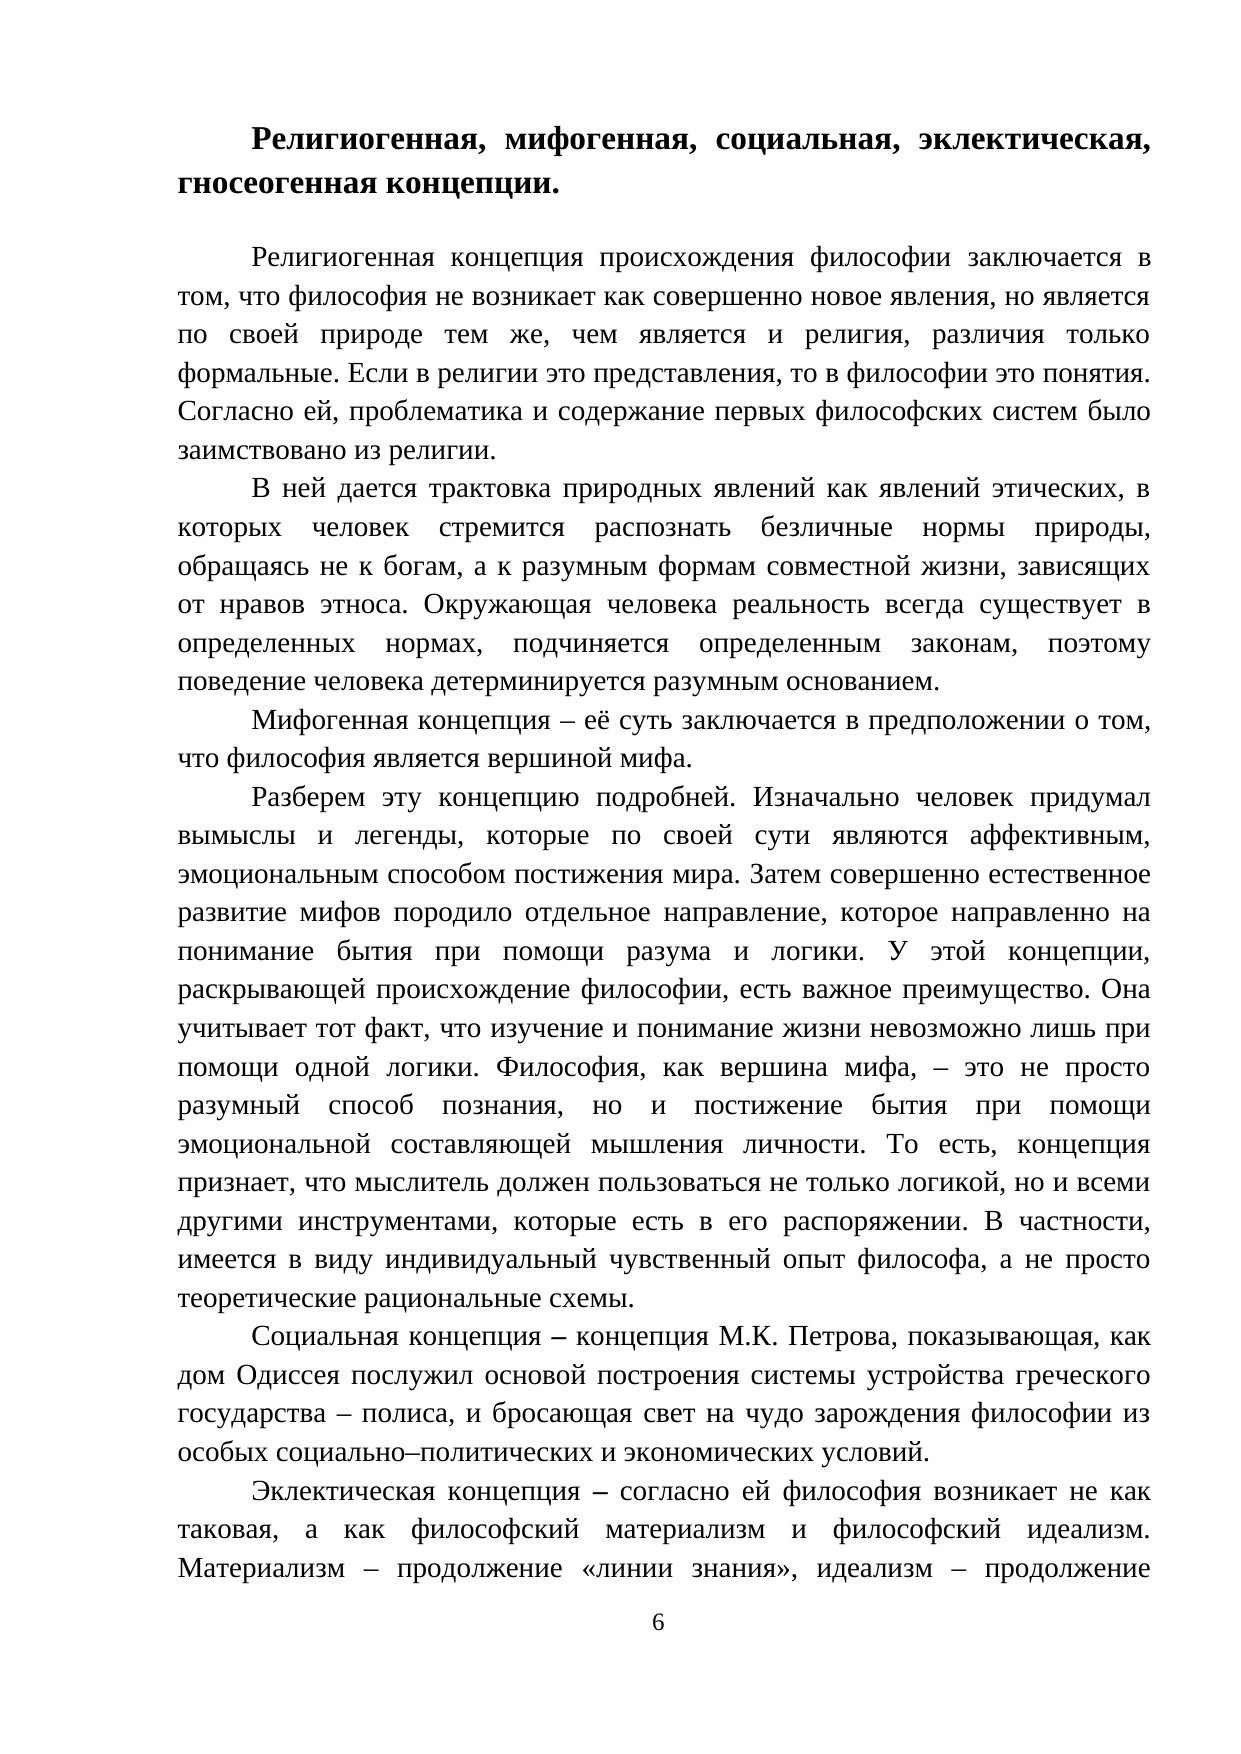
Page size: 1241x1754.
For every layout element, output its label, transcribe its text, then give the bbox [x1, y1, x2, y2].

text Религиогенная, мифогенная, социальная, эклектическая, гносеогенная концепции. [177, 118, 1152, 201]
text Эклектическая концепция – согласно ей философия возникает не как таковая, а как философский материализм и философский идеализм. Материализм – продолжение «линии знания», идеализм – продолжение [177, 1473, 1152, 1583]
text Религиогенная концепция происхождения философии заключается в том, что философия не возникает как совершенно новое явления, но является по своей природе тем же, чем является и религия, различия только формальные. Если в религии это представления, то в философии это понятия. Согласно ей, проблематика и содержание первых философских систем было заимствовано из религии. [177, 239, 1152, 466]
text В ней дается трактовка природных явлений как явлений этических, в которых человек стремится распознать безличные нормы природы, обращаясь не к богам, а к разумным формам совместной жизни, зависящих от нравов этноса. Окружающая человека реальность всегда существует в определенных нормах, подчиняется определенным законам, поэтому поведение человека детерминируется разумным основанием. [177, 471, 1152, 697]
text Разберем эту концепцию подробней. Изначально человек придумал вымыслы и легенды, которые по своей сути являются аффективным, эмоциональным способом постижения мира. Затем совершенно естественное развитие мифов породило отдельное направление, которое направленно на понимание бытия при помощи разума и логики. У этой концепции, раскрывающей происхождение философии, есть важное преимущество. Она учитывает тот факт, что изучение и понимание жизни невозможно лишь при помощи одной логики. Философия, как вершина мифа, – это не просто разумный способ познания, но и постижение бытия при помощи эмоциональной составляющей мышления личности. То есть, концепция признает, что мыслитель должен пользоваться не только логикой, но и всеми другими инструментами, которые есть в его распоряжении. В частности, имеется в виду индивидуальный чувственный опыт философа, а не просто теоретические рациональные схемы. [177, 779, 1152, 1313]
text Социальная концепция – концепция М.К. Петрова, показывающая, как дом Одиссея послужил основой построения системы устройства греческого государства – полиса, и бросающая свет на чудо зарождения философии из особых социально–политических и экономических условий. [177, 1318, 1152, 1468]
text Мифогенная концепция – её суть заключается в предположении о том, что философия является вершиной мифа. [177, 702, 1152, 774]
